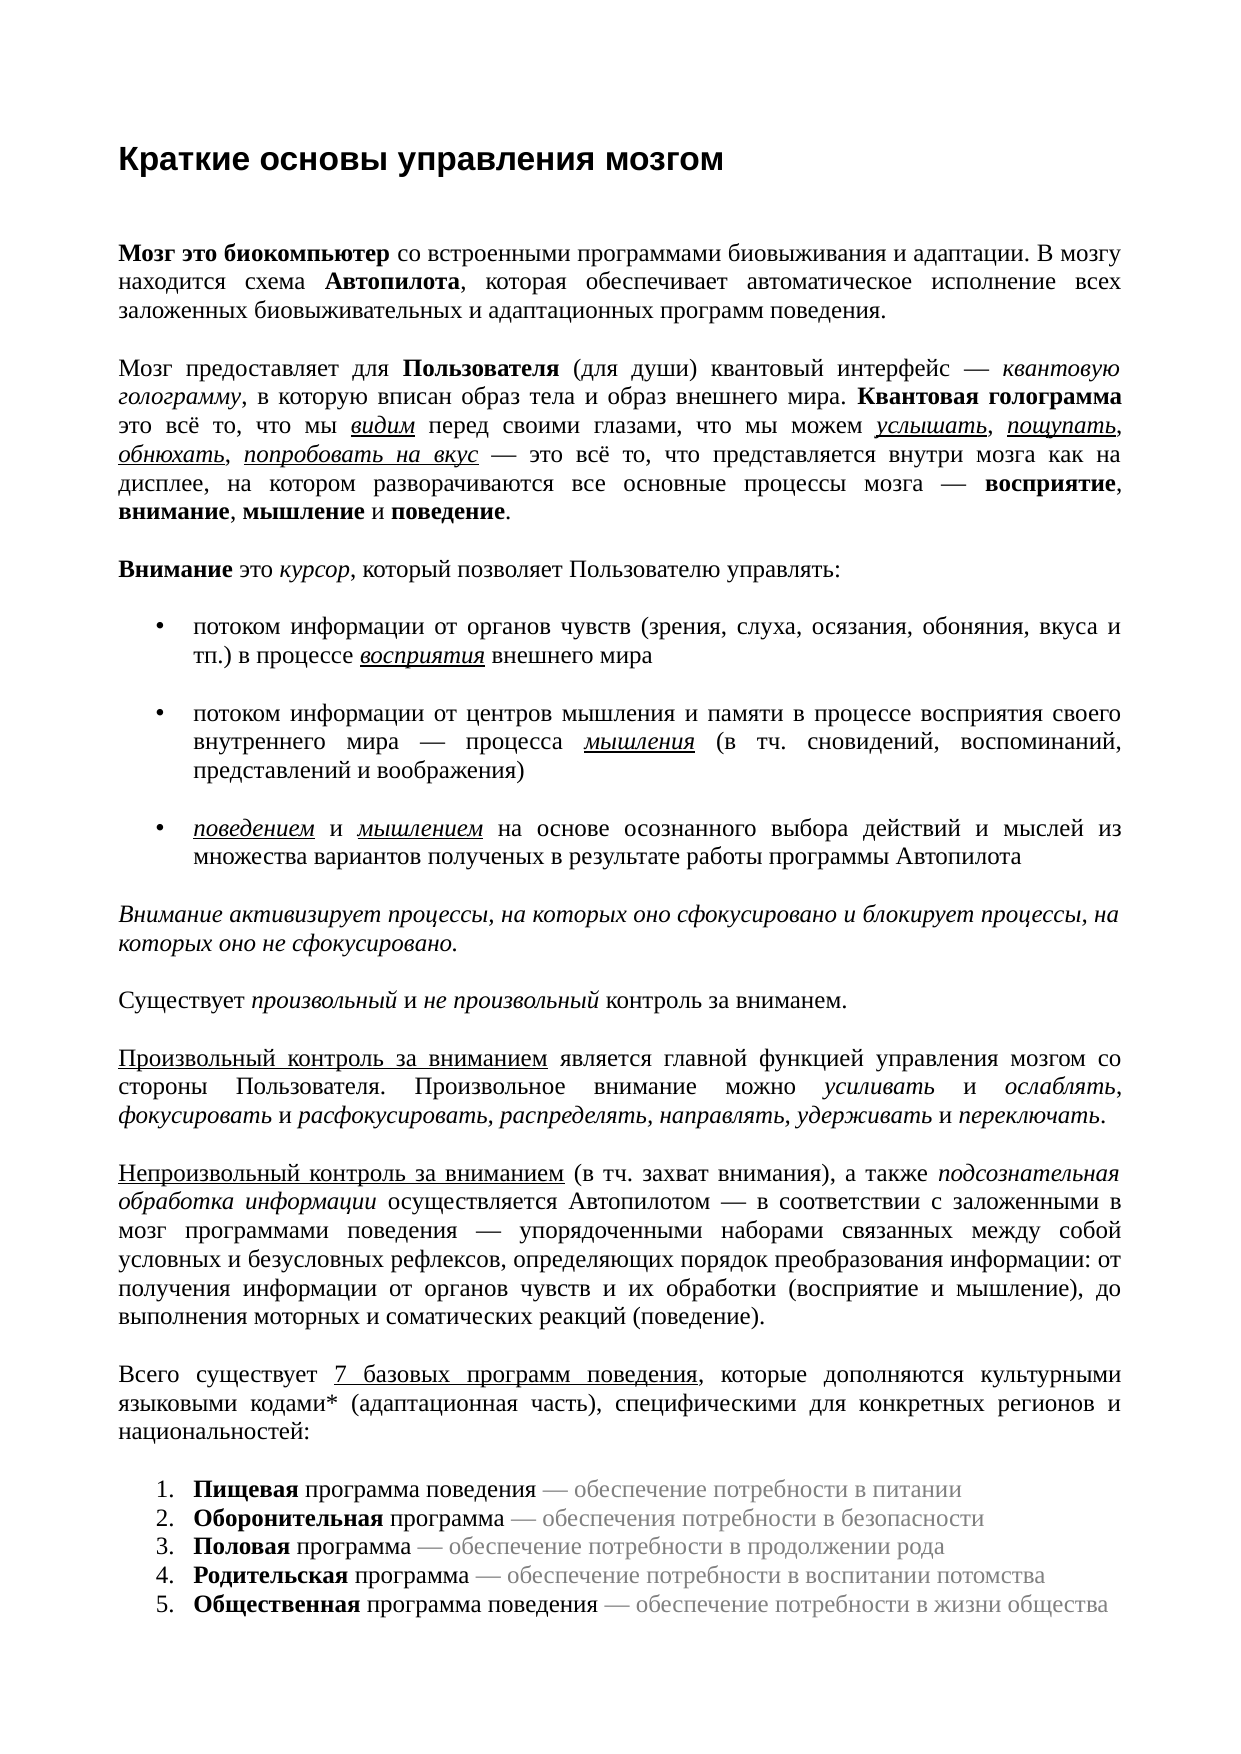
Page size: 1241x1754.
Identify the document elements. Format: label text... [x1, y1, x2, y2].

text Мозг это биокомпьютер со встроенными программами биовыживания и адаптации. В мозгу находится схема Автопилота, которая обеспечивает автоматическое исполнение всех заложенных биовыживательных и адаптационных программ поведения. [118, 238, 1122, 324]
text Непроизвольный контроль за вниманием (в тч. захват внимания), а также подсознательная обработка информации осуществляется Автопилотом — в соответствии с заложенными в мозг программами поведения — упорядоченными наборами связанных между собой условных и безусловных рефлексов, определяющих порядок преобразования информации: от получения информации от органов чувств и их обработки (восприятие и мышление), до выполнения моторных и соматических реакций (поведение). [118, 1158, 1122, 1330]
text Внимание активизирует процессы, на которых оно сфокусировано и блокирует процессы, на которых оно не сфокусировано. [118, 899, 1122, 956]
text Существует произвольный и не произвольный контроль за вниманем. [118, 985, 1122, 1014]
text Всего существует 7 базовых программ поведения, которые дополняются культурными языковыми кодами* (адаптационная часть), специфическими для конкретных регионов и национальностей: [118, 1359, 1122, 1445]
text Внимание это курсор, который позволяет Пользователю управлять: [118, 554, 1122, 583]
list Родительская программа — обеспечение потребности в воспитании потомства [156, 1560, 1122, 1589]
text Произвольный контроль за вниманием является главной функцией управления мозгом со стороны Пользователя. Произвольное внимание можно усиливать и ослаблять, фокусировать и расфокусировать, распределять, направлять, удерживать и переключать. [118, 1043, 1122, 1129]
list потоком информации от органов чувств (зрения, слуха, осязания, обоняния, вкуса и тп.) в процессе восприятия внешнего мира [156, 611, 1122, 669]
list Оборонительная программа — обеспечения потребности в безопасности [156, 1503, 1122, 1531]
list Половая программа — обеспечение потребности в продолжении рода [156, 1531, 1122, 1560]
list поведением и мышлением на основе осознанного выбора действий и мыслей из множества вариантов полученых в результате работы программы Автопилота [156, 813, 1122, 870]
list Пищевая программа поведения — обеспечение потребности в питании [156, 1474, 1122, 1503]
text Мозг предоставляет для Пользователя (для души) квантовый интерфейс — квантовую голограмму, в которую вписан образ тела и образ внешнего мира. Квантовая голограмма это всё то, что мы видим перед своими глазами, что мы можем услышать, пощупать, обнюхать, попробовать на вкус — это всё то, что представляется внутри мозга как на дисплее, на котором разворачиваются все основные процессы мозга — восприятие, внимание, мышление и поведение. [118, 353, 1122, 525]
subtitle Краткие основы управления мозгом [118, 139, 1122, 178]
list потоком информации от центров мышления и памяти в процессе восприятия своего внутреннего мира — процесса мышления (в тч. сновидений, воспоминаний, представлений и воображения) [156, 698, 1122, 784]
list Общественная программа поведения — обеспечение потребности в жизни общества [156, 1589, 1122, 1618]
